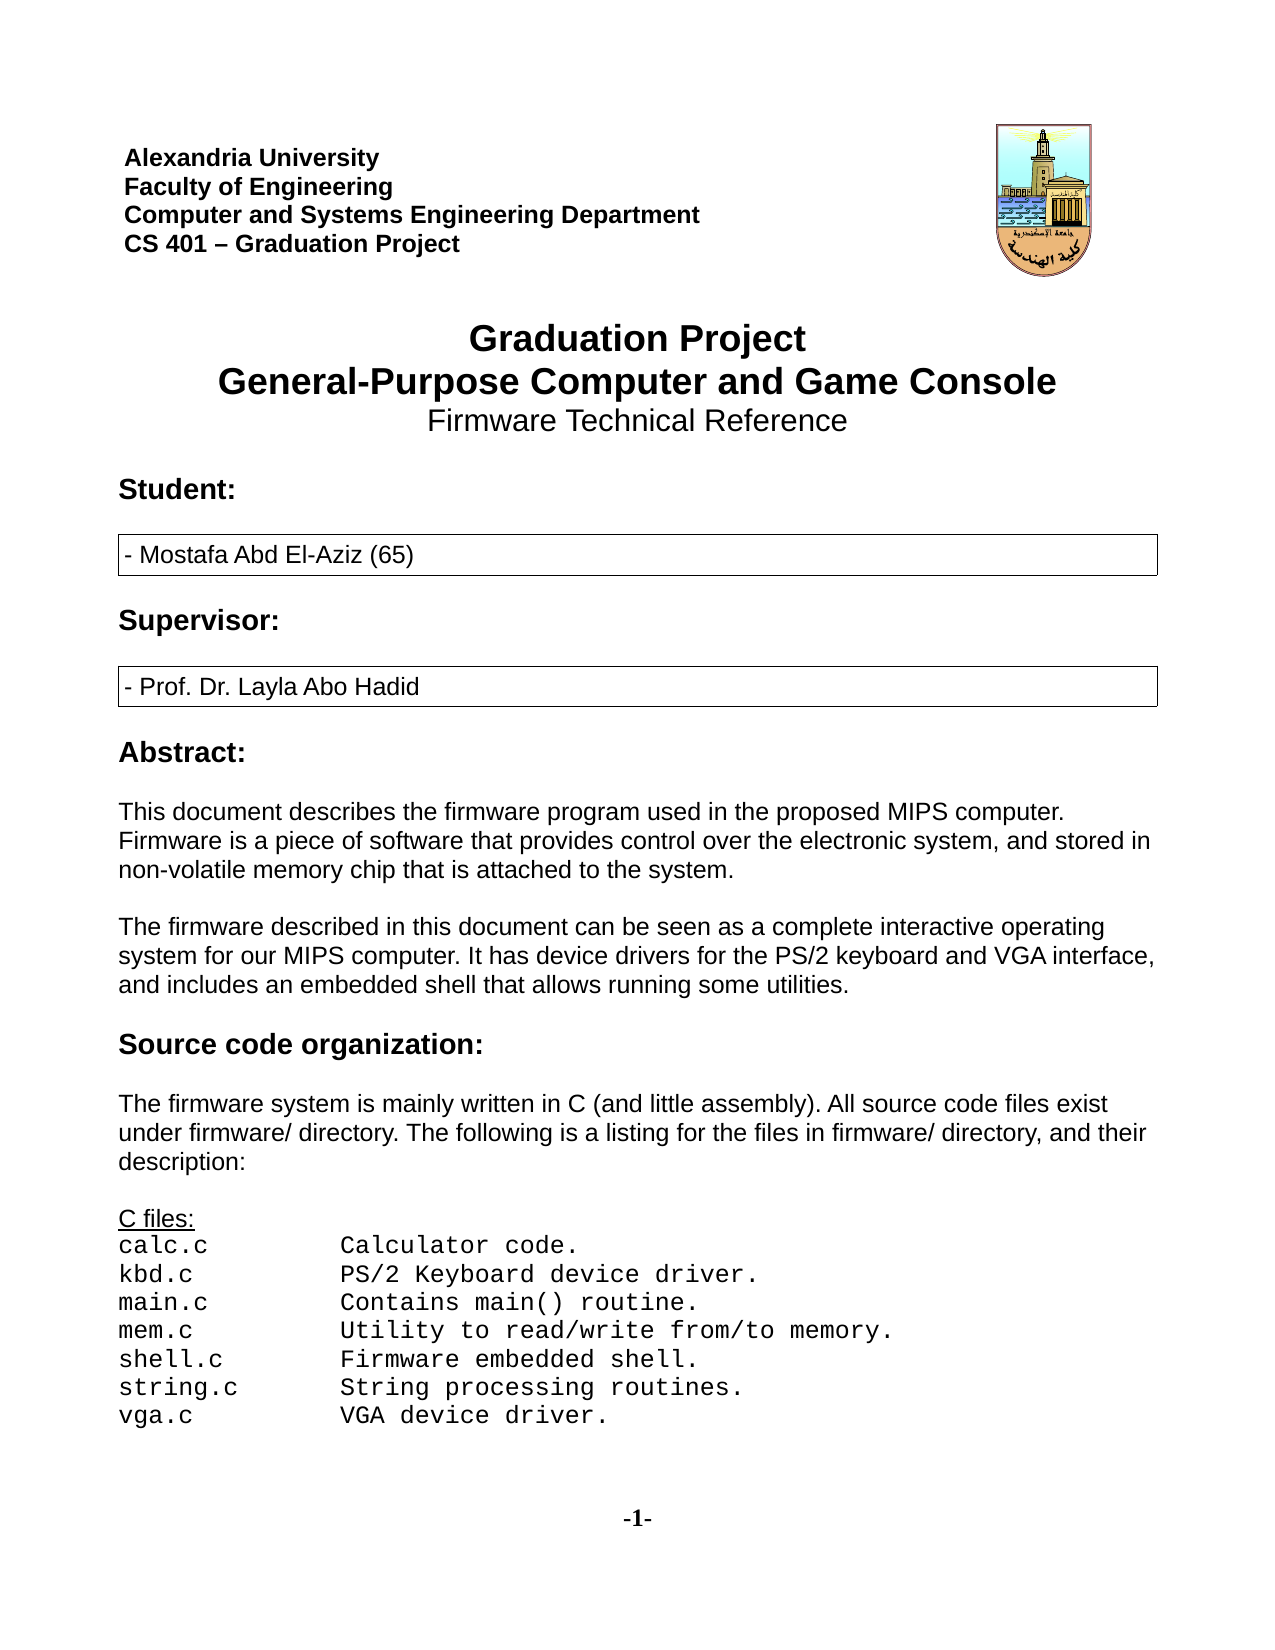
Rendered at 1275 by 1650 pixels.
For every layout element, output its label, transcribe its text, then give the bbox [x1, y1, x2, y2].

table_header - Prof. Dr. Layla Abo Hadid [119, 667, 1157, 706]
table_header Alexandria University Faculty of Engineering Computer and Systems Engineering Department CS 401 – Graduation Project [118, 118, 931, 283]
text shell.c Firmware embedded shell. [118, 1346, 1157, 1375]
table_header - Mostafa Abd El-Aziz (65) [119, 535, 1157, 574]
text Graduation Project [118, 316, 1157, 359]
text The firmware described in this document can be seen as a complete interactive operating system for our MIPS computer. It has device drivers for the PS/2 keyboard and VGA interface, and includes an embedded shell that allows running some utilities. [118, 912, 1157, 998]
text calc.c Calculator code. [118, 1233, 1157, 1261]
text main.c Contains main() routine. [118, 1290, 1157, 1318]
text Supervisor: [118, 603, 1157, 637]
text Firmware Technical Reference [118, 402, 1157, 438]
text mem.c Utility to read/write from/to memory. [118, 1318, 1157, 1346]
text kbd.c PS/2 Keyboard device driver. [118, 1261, 1157, 1290]
text This document describes the firmware program used in the proposed MIPS computer. Firmware is a piece of software that provides control over the electronic system, and stored in non-volatile memory chip that is attached to the system. [118, 797, 1157, 883]
text Student: [118, 472, 1157, 505]
text Abstract: [118, 735, 1157, 768]
text Source code organization: [118, 1027, 1157, 1061]
text vga.c VGA device driver. [118, 1403, 1157, 1431]
text string.c String processing routines. [118, 1375, 1157, 1403]
text The firmware system is mainly written in C (and little assembly). All source code files exist under firmware/ directory. The following is a listing for the files in firmware/ directory, and their description: [118, 1089, 1157, 1176]
table_header [931, 118, 1157, 283]
text General-Purpose Computer and Game Console [118, 359, 1157, 402]
text C files: [118, 1204, 1157, 1233]
